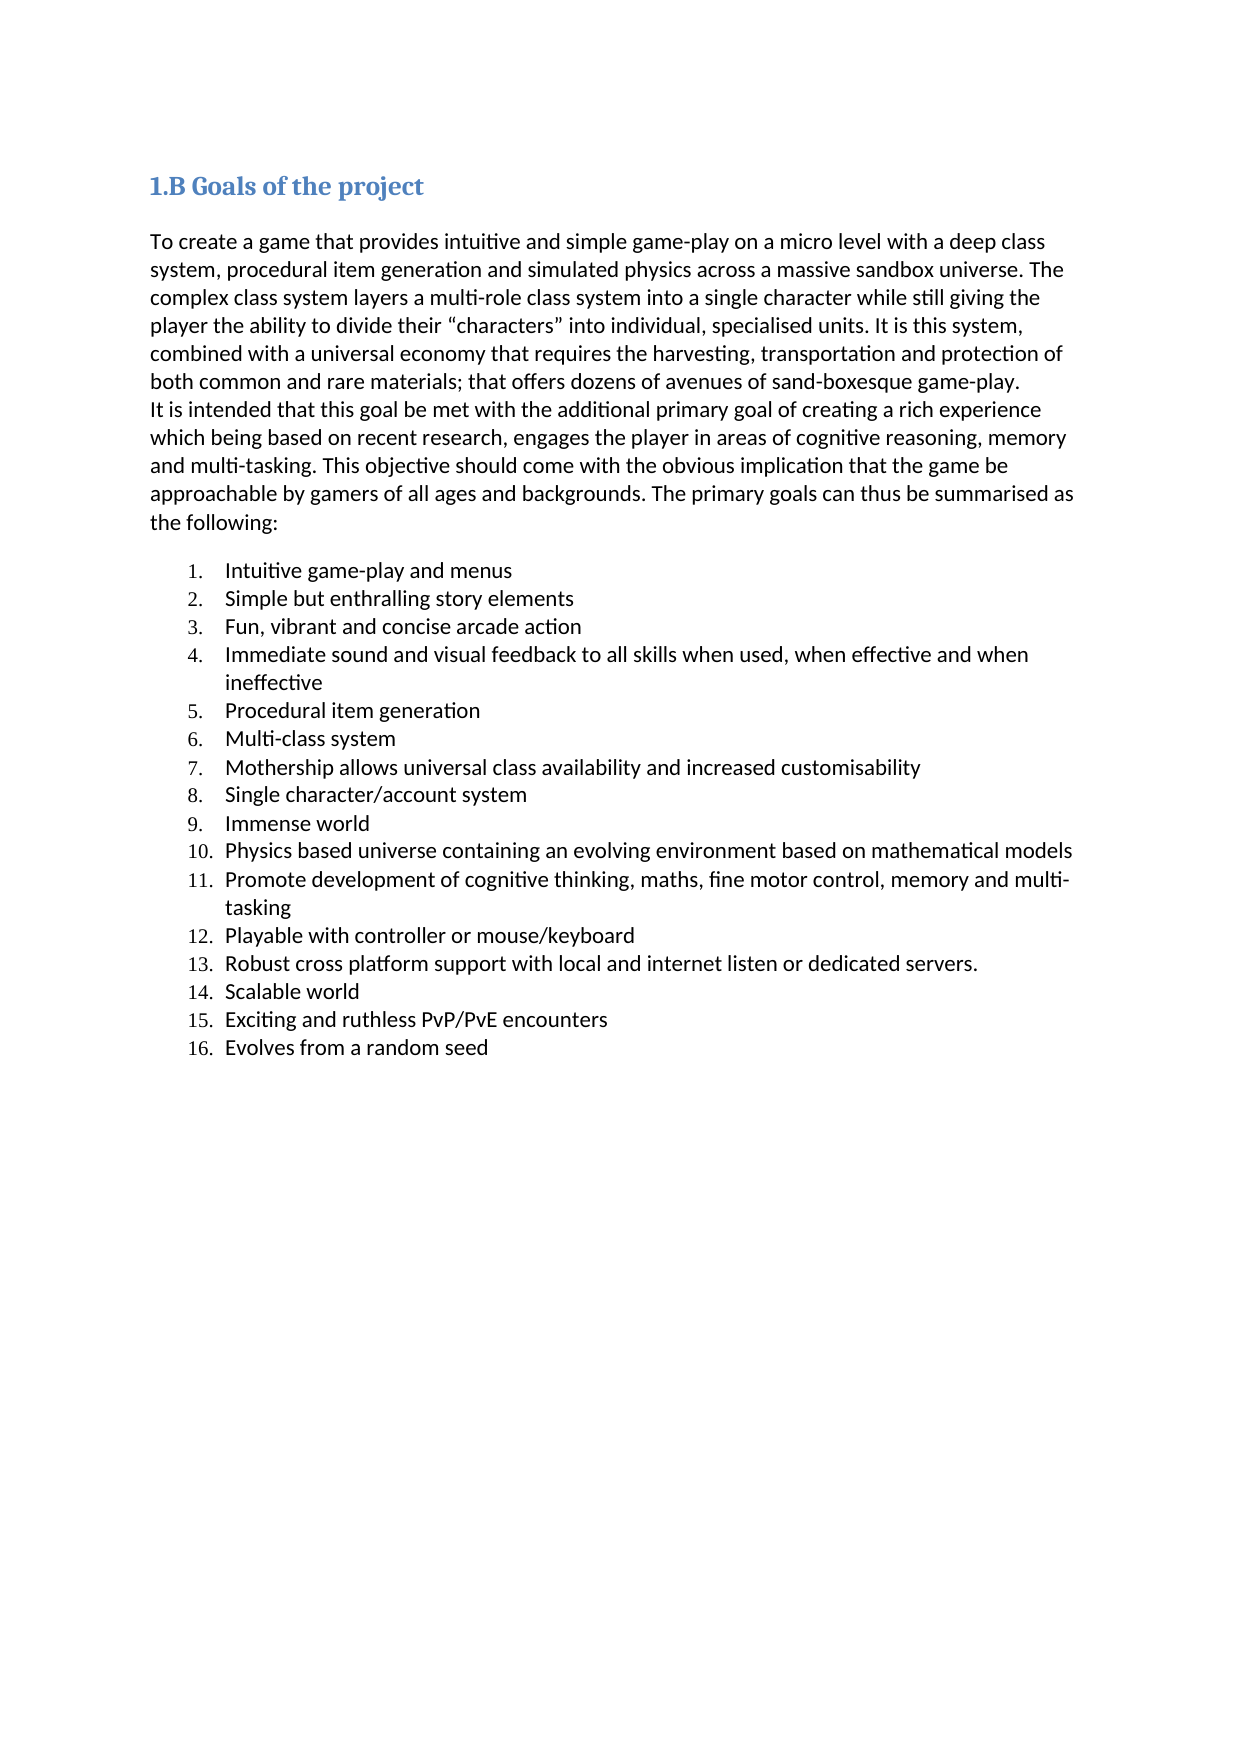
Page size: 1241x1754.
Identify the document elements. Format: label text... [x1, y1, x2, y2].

list Promote development of cognitive thinking, maths, fine motor control, memory and multi-tasking [187, 865, 1090, 921]
list Immense world [187, 809, 1090, 837]
list Fun, vibrant and concise arcade action [187, 612, 1090, 641]
list Physics based universe containing an evolving environment based on mathematical models [187, 837, 1090, 865]
list Immediate sound and visual feedback to all skills when used, when effective and when ineffective [187, 641, 1090, 697]
list Simple but enthralling story elements [187, 584, 1090, 612]
list Multi-class system [187, 724, 1090, 753]
list Robust cross platform support with local and internet listen or dedicated servers. [187, 949, 1090, 977]
list Single character/account system [187, 781, 1090, 809]
text To create a game that provides intuitive and simple game-play on a micro level with a deep class system, procedural item generation and simulated physics across a massive sandbox universe. The complex class system layers a multi-role class system into a single character while still giving the player the ability to divide their “characters” into individual, specialised units. It is this system, combined with a universal economy that requires the harvesting, transportation and protection of both common and rare materials; that offers dozens of avenues of sand-boxesque game-play. It is intended that this goal be met with the additional primary goal of creating a rich experience which being based on recent research, engages the player in areas of cognitive reasoning, memory and multi-tasking. This objective should come with the obvious implication that the game be approachable by gamers of all ages and backgrounds. The primary goals can thus be summarised as the following: [150, 227, 1090, 536]
list Exciting and ruthless PvP/PvE encounters [187, 1005, 1090, 1033]
list Evolves from a random seed [187, 1033, 1090, 1061]
list Mothership allows universal class availability and increased customisability [187, 753, 1090, 781]
text 1.B Goals of the project [150, 171, 1090, 202]
list Intuitive game-play and menus [187, 556, 1090, 584]
list Scalable world [187, 977, 1090, 1005]
list Procedural item generation [187, 697, 1090, 724]
list Playable with controller or mouse/keyboard [187, 921, 1090, 949]
